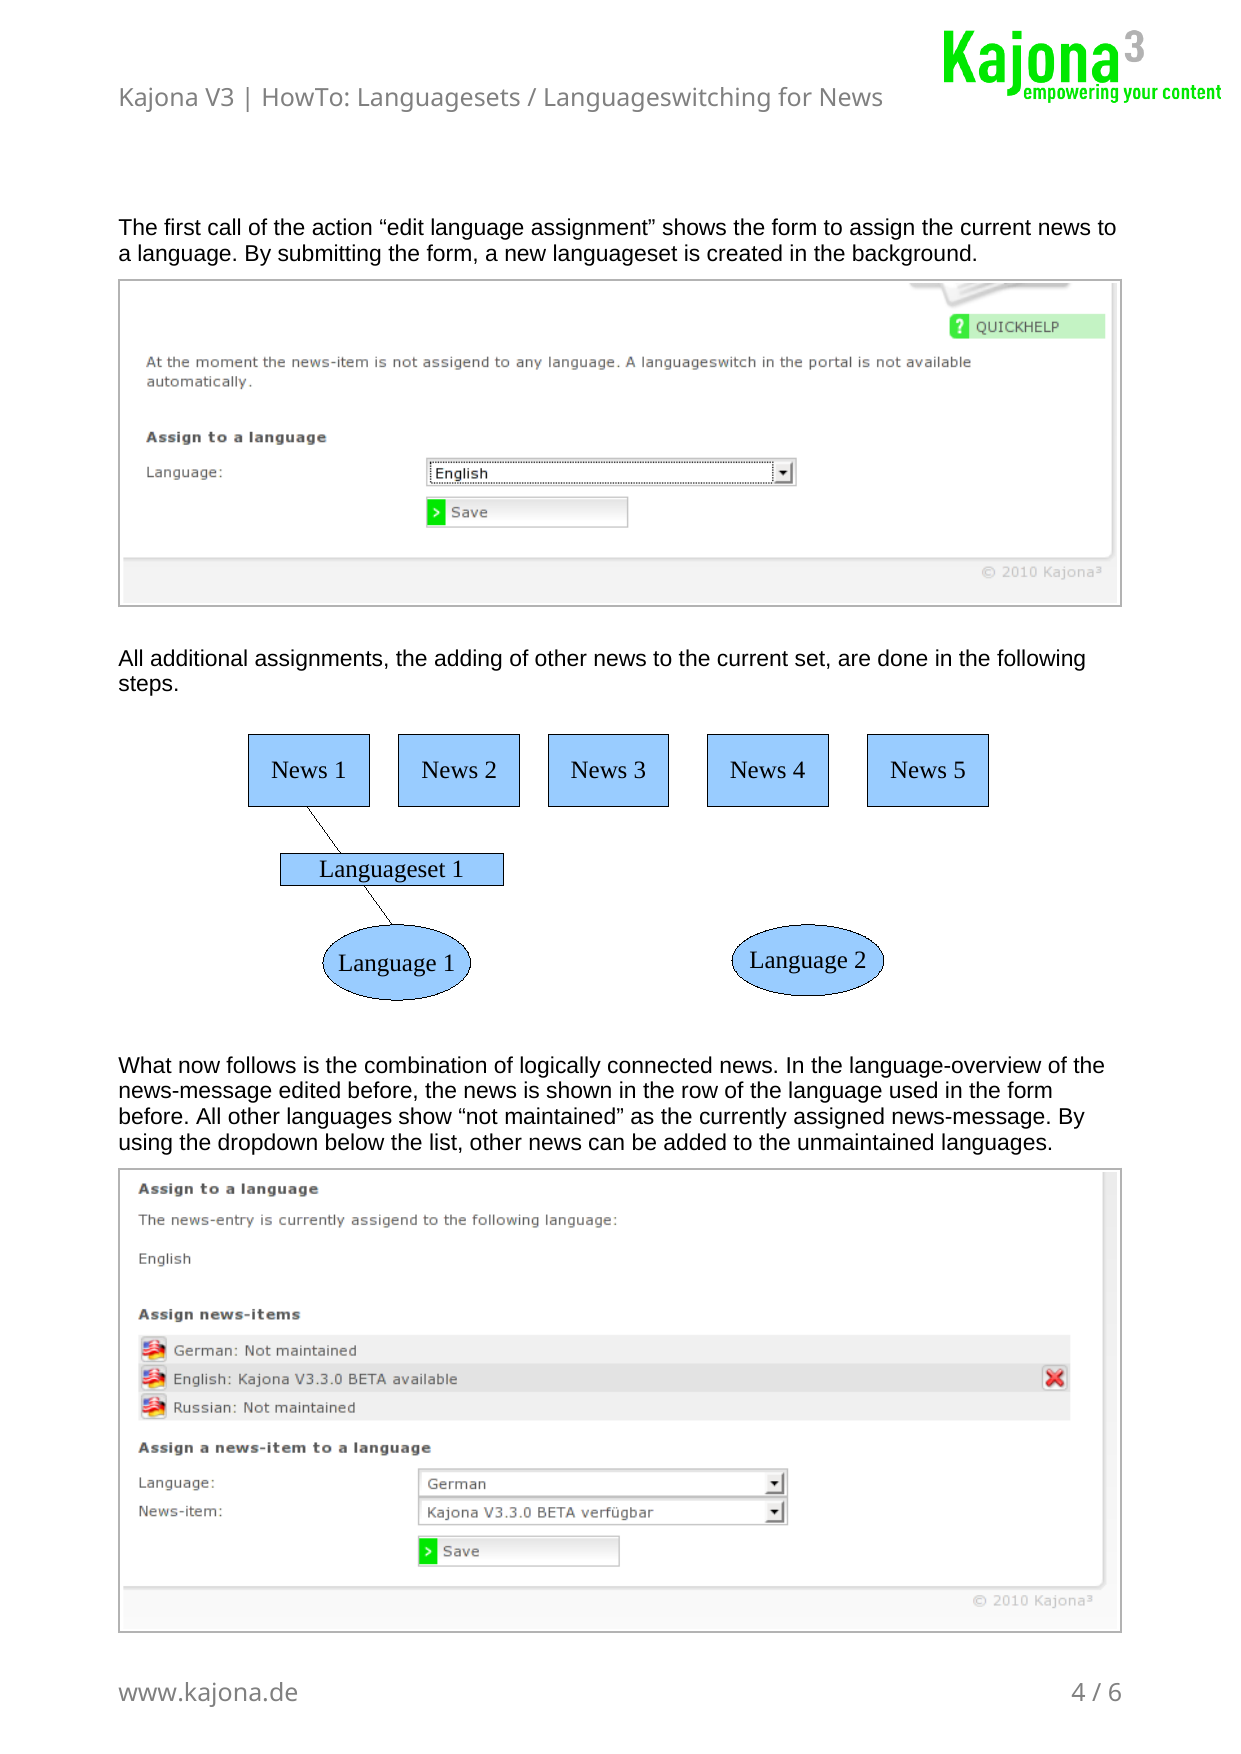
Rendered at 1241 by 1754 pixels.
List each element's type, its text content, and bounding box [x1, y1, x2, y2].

text All additional assignments, the adding of other news to the current set, are done in the following steps. [118, 646, 1122, 697]
text What now follows is the combination of logically connected news. In the language-overview of the news-message edited before, the news is shown in the row of the language used in the form before. All other languages show “not maintained” as the currently assigned news-message. By using the dropdown below the list, other news can be added to the unmaintained languages. [118, 1052, 1122, 1155]
picture [123, 283, 1117, 603]
text The first call of the action “edit language assignment” shows the form to assign the current news to a language. By submitting the form, a new languageset is created in the background. [118, 215, 1122, 266]
picture [123, 1172, 1117, 1629]
picture [944, 30, 1221, 103]
